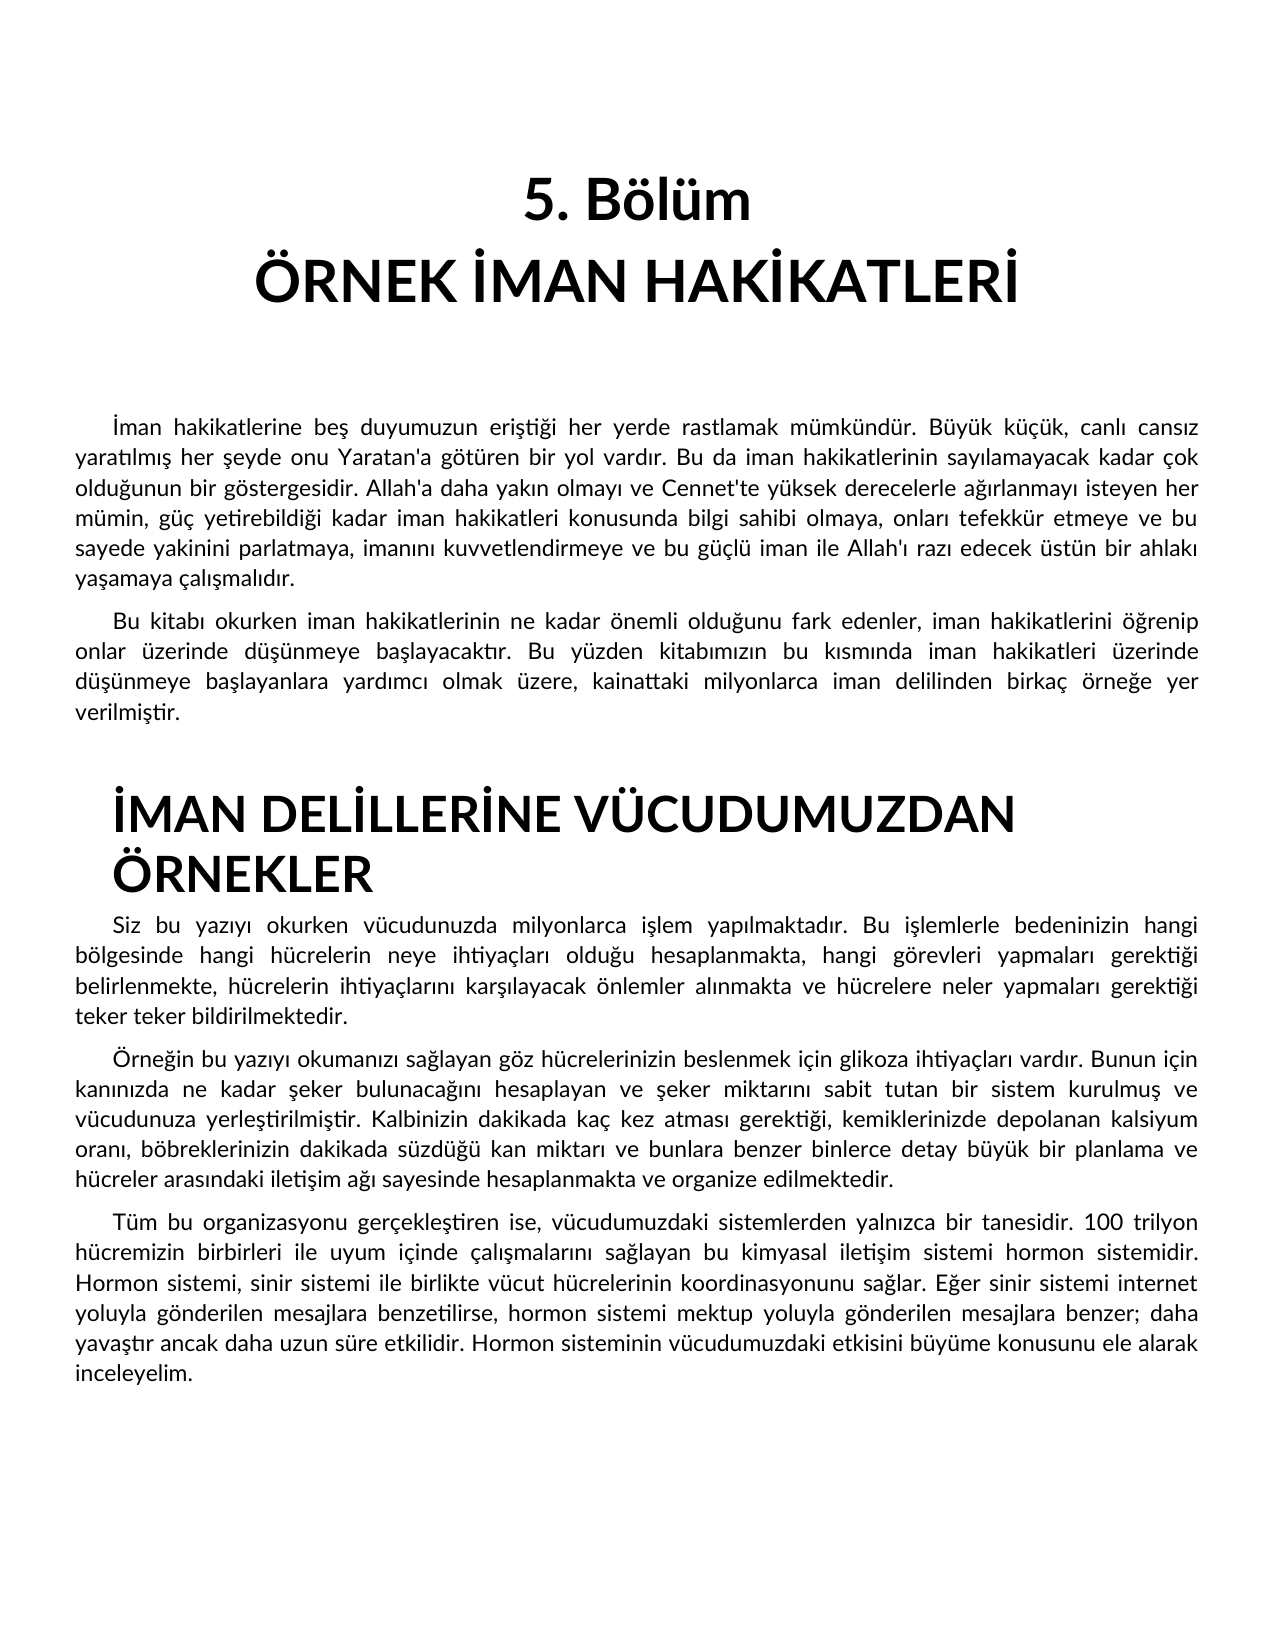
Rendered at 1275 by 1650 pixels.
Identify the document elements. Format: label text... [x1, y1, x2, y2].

subtitle ÖRNEK İMAN HAKİKATLERİ [75, 245, 1200, 315]
subtitle 5. Bölüm [75, 162, 1200, 232]
text Örneğin bu yazıyı okumanızı sağlayan göz hücrelerinizin beslenmek için glikoza ihtiyaçları vardır. Bunun için kanınızda ne kadar şeker bulunacağını hesaplayan ve şeker miktarını sabit tutan bir sistem kurulmuş ve vücudunuza yerleştirilmiştir. Kalbinizin dakikada kaç kez atması gerektiği, kemiklerinizde depolanan kalsiyum oranı, böbreklerinizin dakikada süzdüğü kan miktarı ve bunlara benzer binlerce detay büyük bir planlama ve hücreler arasındaki iletişim ağı sayesinde hesaplanmakta ve organize edilmektedir. [75, 1044, 1200, 1193]
text Bu kitabı okurken iman hakikatlerinin ne kadar önemli olduğunu fark edenler, iman hakikatlerini öğrenip onlar üzerinde düşünmeye başlayacaktır. Bu yüzden kitabımızın bu kısmında iman hakikatleri üzerinde düşünmeye başlayanlara yardımcı olmak üzere, kainattaki milyonlarca iman delilinden birkaç örneğe yer verilmiştir. [75, 607, 1200, 725]
text Tüm bu organizasyonu gerçekleştiren ise, vücudumuzdaki sistemlerden yalnızca bir tanesidir. 100 trilyon hücremizin birbirleri ile uyum içinde çalışmalarını sağlayan bu kimyasal iletişim sistemi hormon sistemidir. Hormon sistemi, sinir sistemi ile birlikte vücut hücrelerinin koordinasyonunu sağlar. Eğer sinir sistemi internet yoluyla gönderilen mesajlara benzetilirse, hormon sistemi mektup yoluyla gönderilen mesajlara benzer; daha yavaştır ancak daha uzun süre etkilidir. Hormon sisteminin vücudumuzdaki etkisini büyüme konusunu ele alarak inceleyelim. [75, 1208, 1200, 1386]
subtitle İMAN DELİLLERİNE VÜCUDUMUZDAN ÖRNEKLER [112, 783, 1200, 903]
text İman hakikatlerine beş duyumuzun eriştiği her yerde rastlamak mümkündür. Büyük küçük, canlı cansız yaratılmış her şeyde onu Yaratan'a götüren bir yol vardır. Bu da iman hakikatlerinin sayılamayacak kadar çok olduğunun bir göstergesidir. Allah'a daha yakın olmayı ve Cennet'te yüksek derecelerle ağırlanmayı isteyen her mümin, güç yetirebildiği kadar iman hakikatleri konusunda bilgi sahibi olmaya, onları tefekkür etmeye ve bu sayede yakinini parlatmaya, imanını kuvvetlendirmeye ve bu güçlü iman ile Allah'ı razı edecek üstün bir ahlakı yaşamaya çalışmalıdır. [75, 413, 1200, 591]
text Siz bu yazıyı okurken vücudunuzda milyonlarca işlem yapılmaktadır. Bu işlemlerle bedeninizin hangi bölgesinde hangi hücrelerin neye ihtiyaçları olduğu hesaplanmakta, hangi görevleri yapmaları gerektiği belirlenmekte, hücrelerin ihtiyaçlarını karşılayacak önlemler alınmakta ve hücrelere neler yapmaları gerektiği teker teker bildirilmektedir. [75, 911, 1200, 1029]
